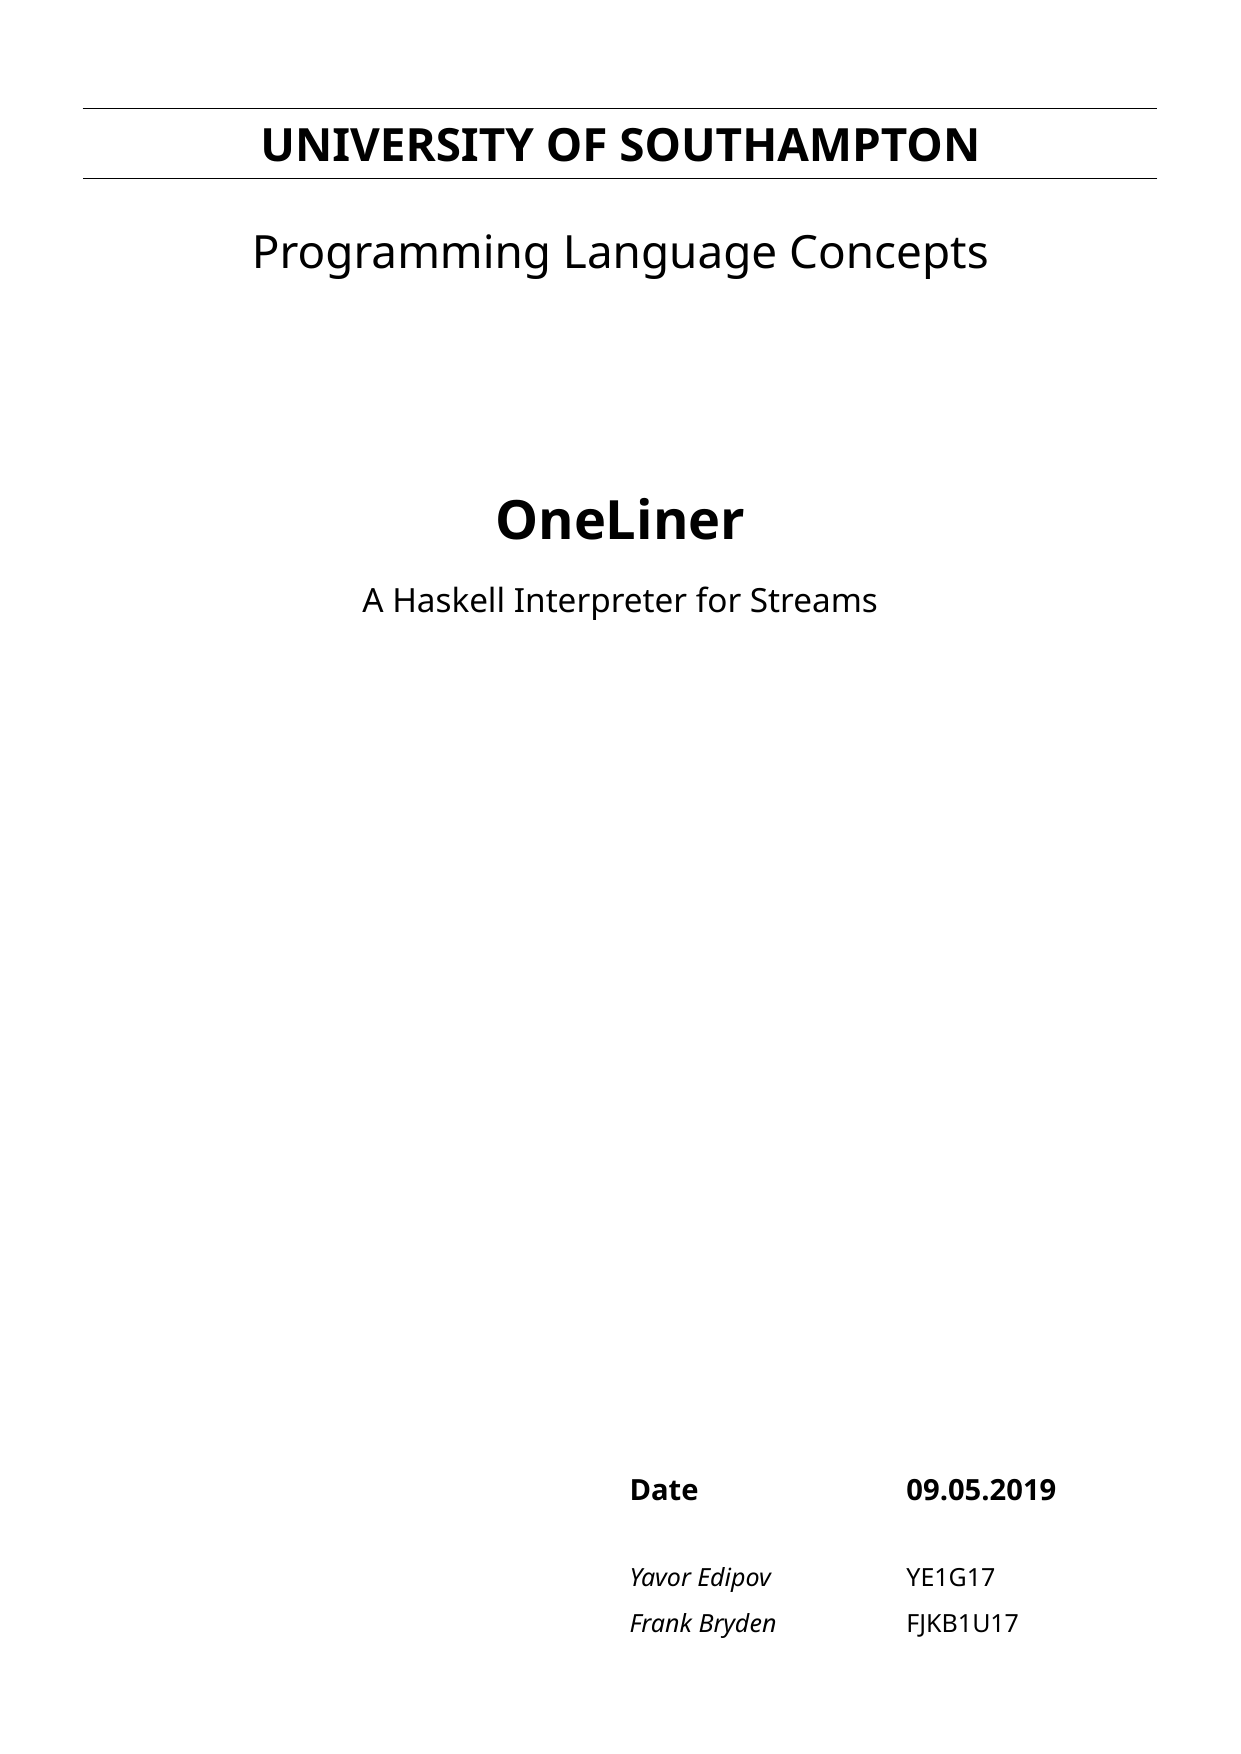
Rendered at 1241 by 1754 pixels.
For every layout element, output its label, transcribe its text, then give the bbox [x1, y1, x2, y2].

title OneLiner [83, 478, 1157, 558]
table_header Date [624, 1464, 901, 1554]
table_cell Frank Bryden [624, 1600, 901, 1648]
title Programming Language Concepts [83, 217, 1157, 285]
table_cell Yavor Edipov [624, 1554, 901, 1600]
subtitle A Haskell Interpreter for Streams [83, 577, 1157, 622]
table_cell ye1g17 [901, 1554, 1157, 1600]
table_cell fjkb1u17 [901, 1600, 1157, 1648]
table_header 09.05.2019 [901, 1464, 1157, 1554]
title University of Southampton [83, 109, 1157, 178]
